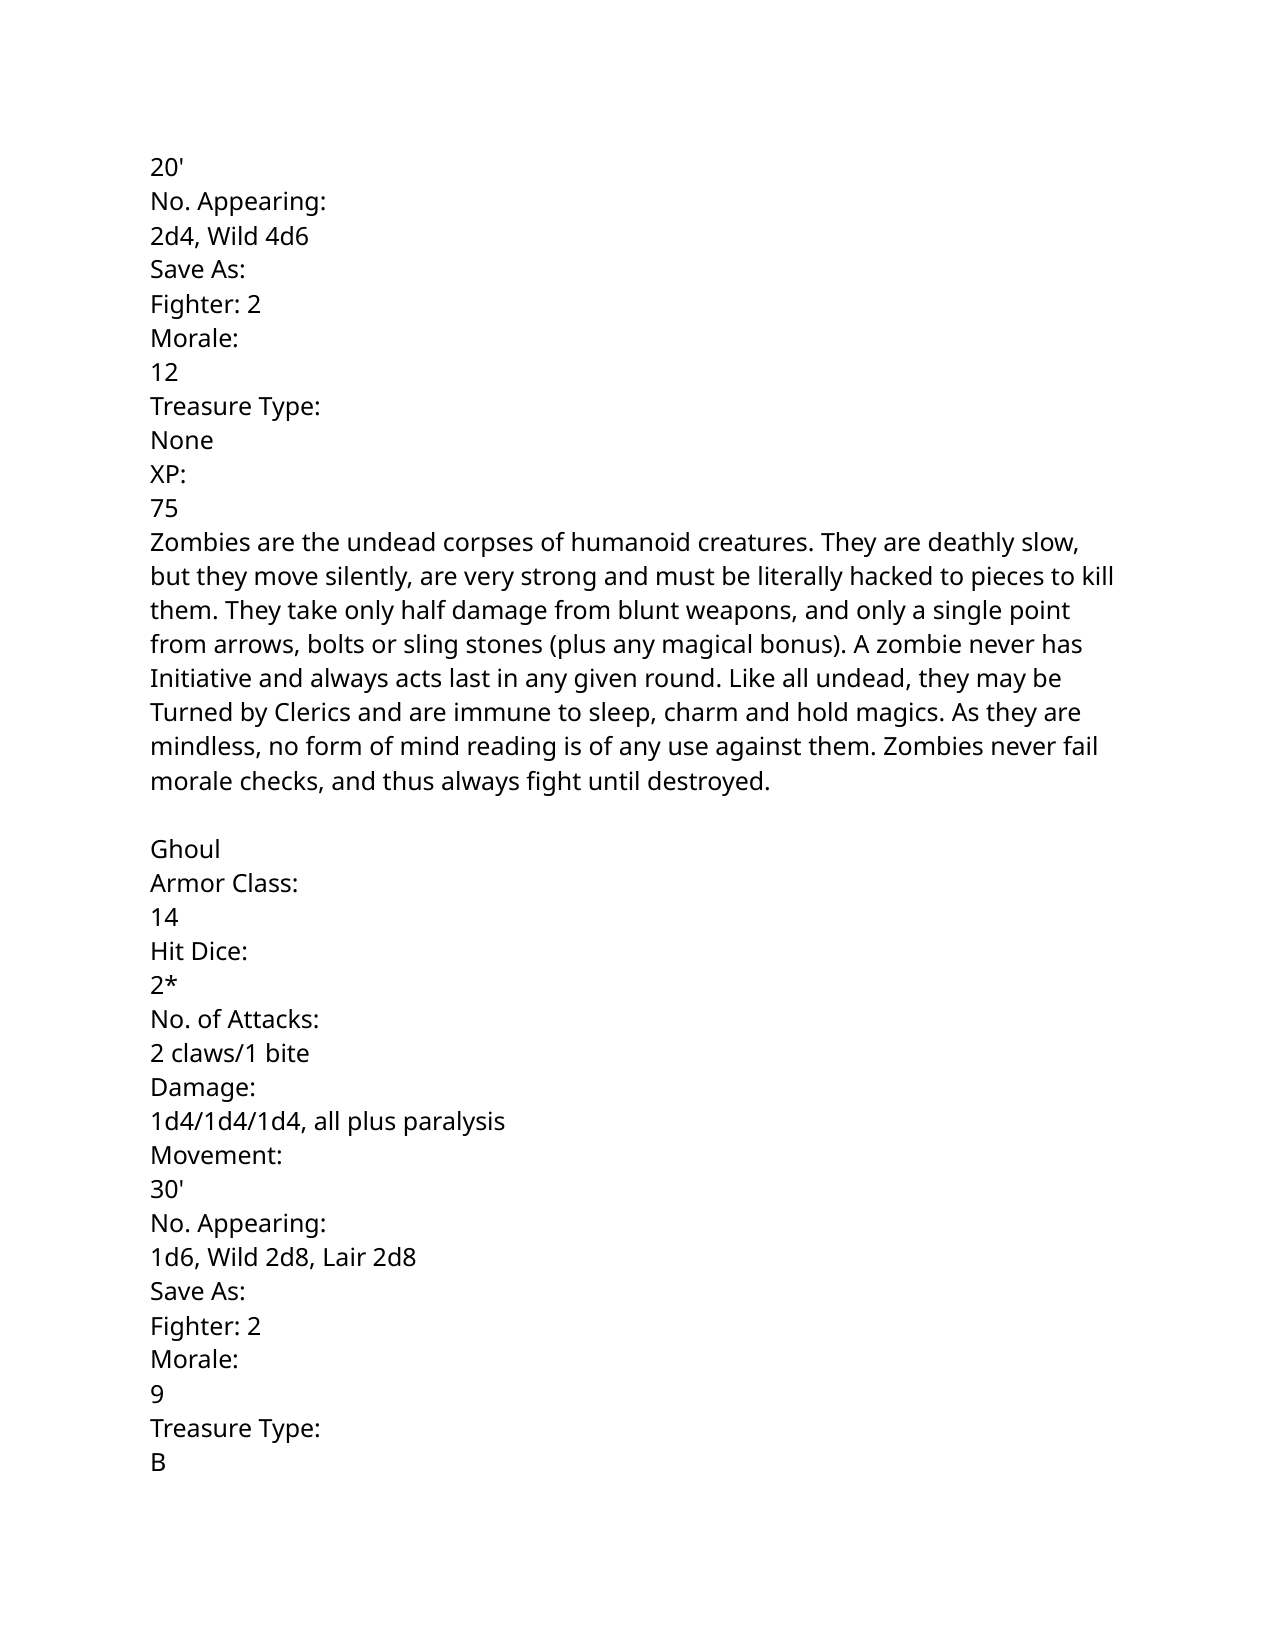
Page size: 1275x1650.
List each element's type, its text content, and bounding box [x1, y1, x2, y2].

text B [150, 1444, 1125, 1478]
text XP: [150, 457, 1125, 491]
text No. of Attacks: [150, 1002, 1125, 1036]
text 2d4, Wild 4d6 [150, 218, 1125, 252]
text 30' [150, 1172, 1125, 1206]
text Morale: [150, 1342, 1125, 1376]
text Armor Class: [150, 865, 1125, 899]
text 75 [150, 491, 1125, 525]
text 12 [150, 354, 1125, 388]
text Save As: [150, 1274, 1125, 1308]
text Hit Dice: [150, 933, 1125, 967]
text 1d6, Wild 2d8, Lair 2d8 [150, 1240, 1125, 1274]
text Damage: [150, 1070, 1125, 1104]
text 9 [150, 1376, 1125, 1410]
text 20' [150, 150, 1125, 184]
text None [150, 422, 1125, 457]
text Save As: [150, 252, 1125, 286]
text Zombies are the undead corpses of humanoid creatures. They are deathly slow, but they move silently, are very strong and must be literally hacked to pieces to kill them. They take only half damage from blunt weapons, and only a single point from arrows, bolts or sling stones (plus any magical bonus). A zombie never has Initiative and always acts last in any given round. Like all undead, they may be Turned by Clerics and are immune to sleep, charm and hold magics. As they are mindless, no form of mind reading is of any use against them. Zombies never fail morale checks, and thus always fight until destroyed. [150, 525, 1125, 797]
text No. Appearing: [150, 184, 1125, 218]
text Fighter: 2 [150, 286, 1125, 320]
text Ghoul [150, 831, 1125, 865]
text 14 [150, 899, 1125, 933]
text 2* [150, 967, 1125, 1002]
text Fighter: 2 [150, 1308, 1125, 1342]
text Movement: [150, 1138, 1125, 1172]
text No. Appearing: [150, 1206, 1125, 1240]
text 1d4/1d4/1d4, all plus paralysis [150, 1104, 1125, 1138]
text Morale: [150, 320, 1125, 354]
text Treasure Type: [150, 388, 1125, 422]
text Treasure Type: [150, 1410, 1125, 1444]
text 2 claws/1 bite [150, 1036, 1125, 1070]
